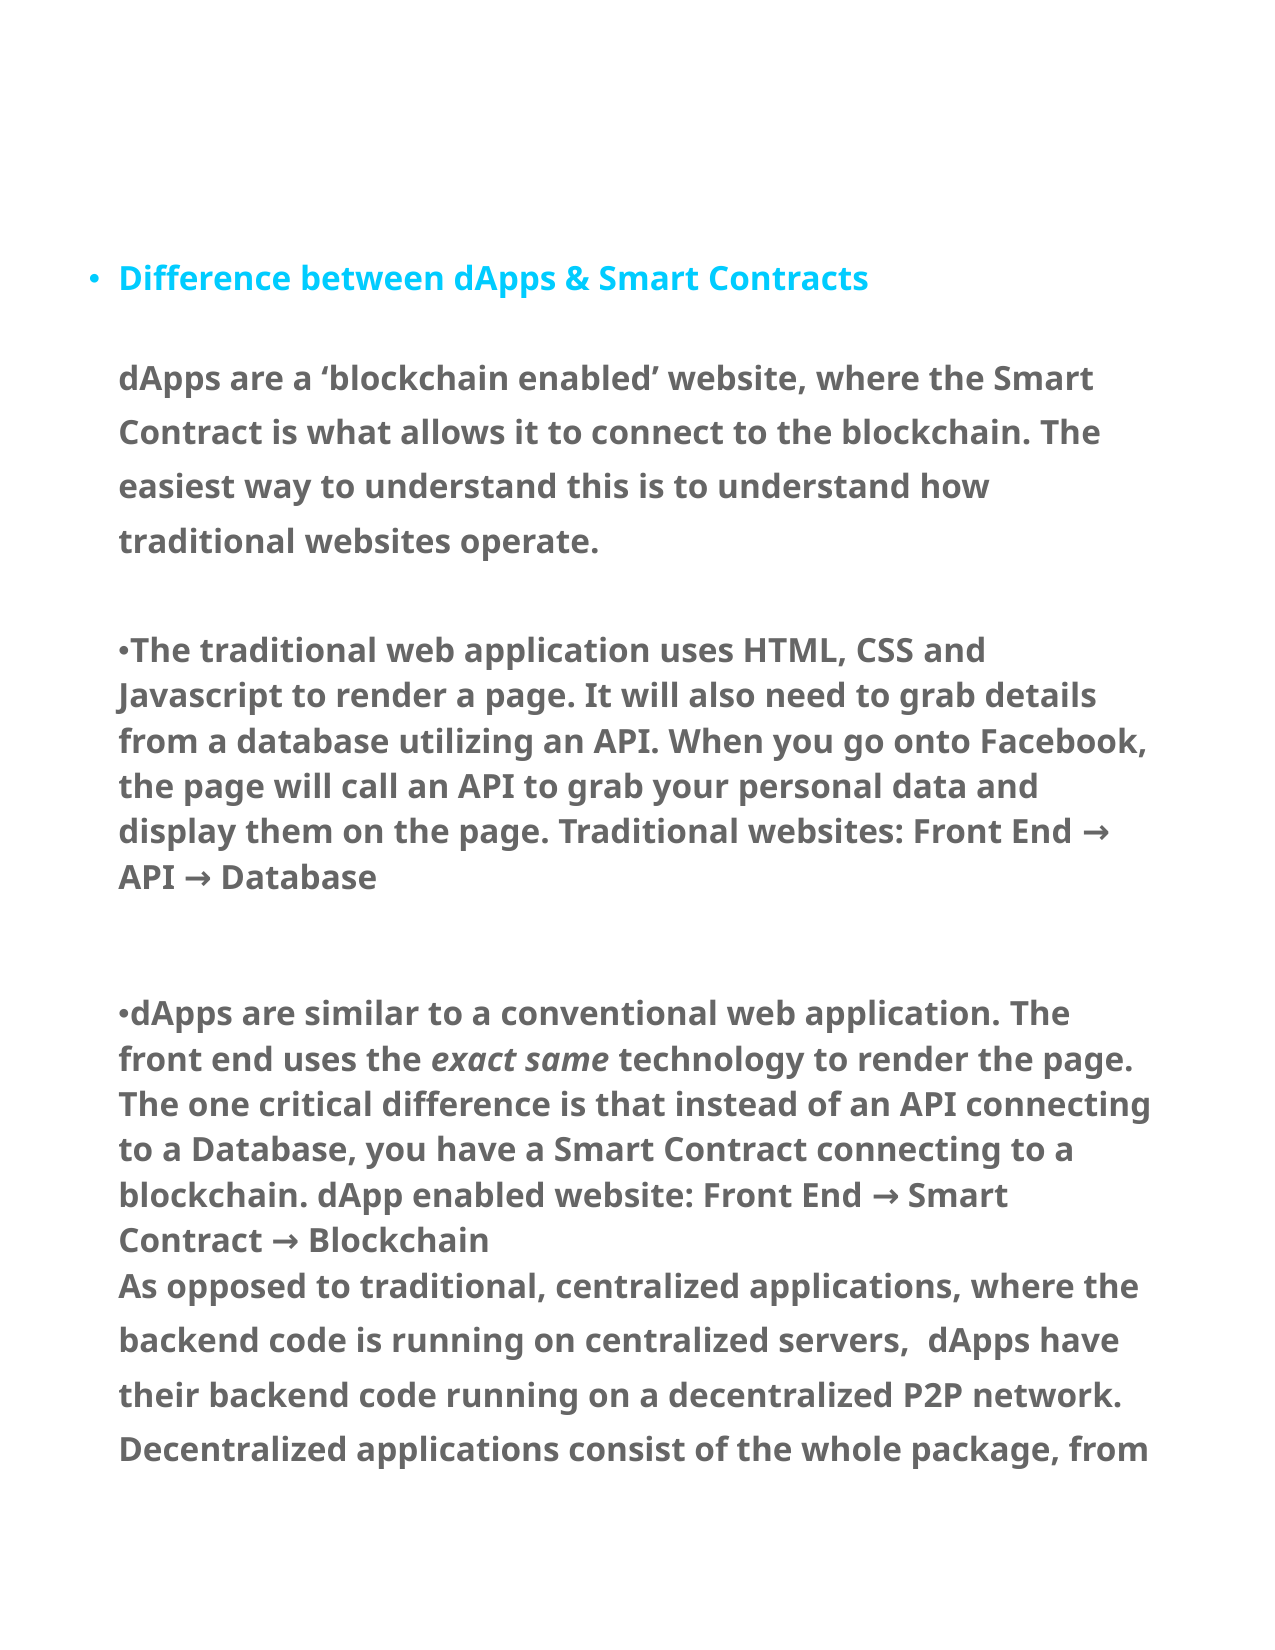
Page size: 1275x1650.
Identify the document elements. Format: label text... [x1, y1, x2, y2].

subtitle Difference between dApps & Smart Contracts [118, 254, 1157, 300]
text dApps are a ‘blockchain enabled’ website, where the Smart Contract is what allows it to connect to the blockchain. The easiest way to understand this is to understand how traditional websites operate. [118, 354, 1157, 563]
list dApps are similar to a conventional web application. The front end uses the exact same technology to render the page. The one critical difference is that instead of an API connecting to a Database, you have a Smart Contract connecting to a blockchain. dApp enabled website: Front End → Smart Contract → Blockchain [118, 990, 1157, 1262]
list The traditional web application uses HTML, CSS and Javascript to render a page. It will also need to grab details from a database utilizing an API. When you go onto Facebook, the page will call an API to grab your personal data and display them on the page. Traditional websites: Front End → API → Database [118, 627, 1157, 899]
text As opposed to traditional, centralized applications, where the backend code is running on centralized servers, dApps have their backend code running on a decentralized P2P network. Decentralized applications consist of the whole package, from [118, 1262, 1157, 1471]
